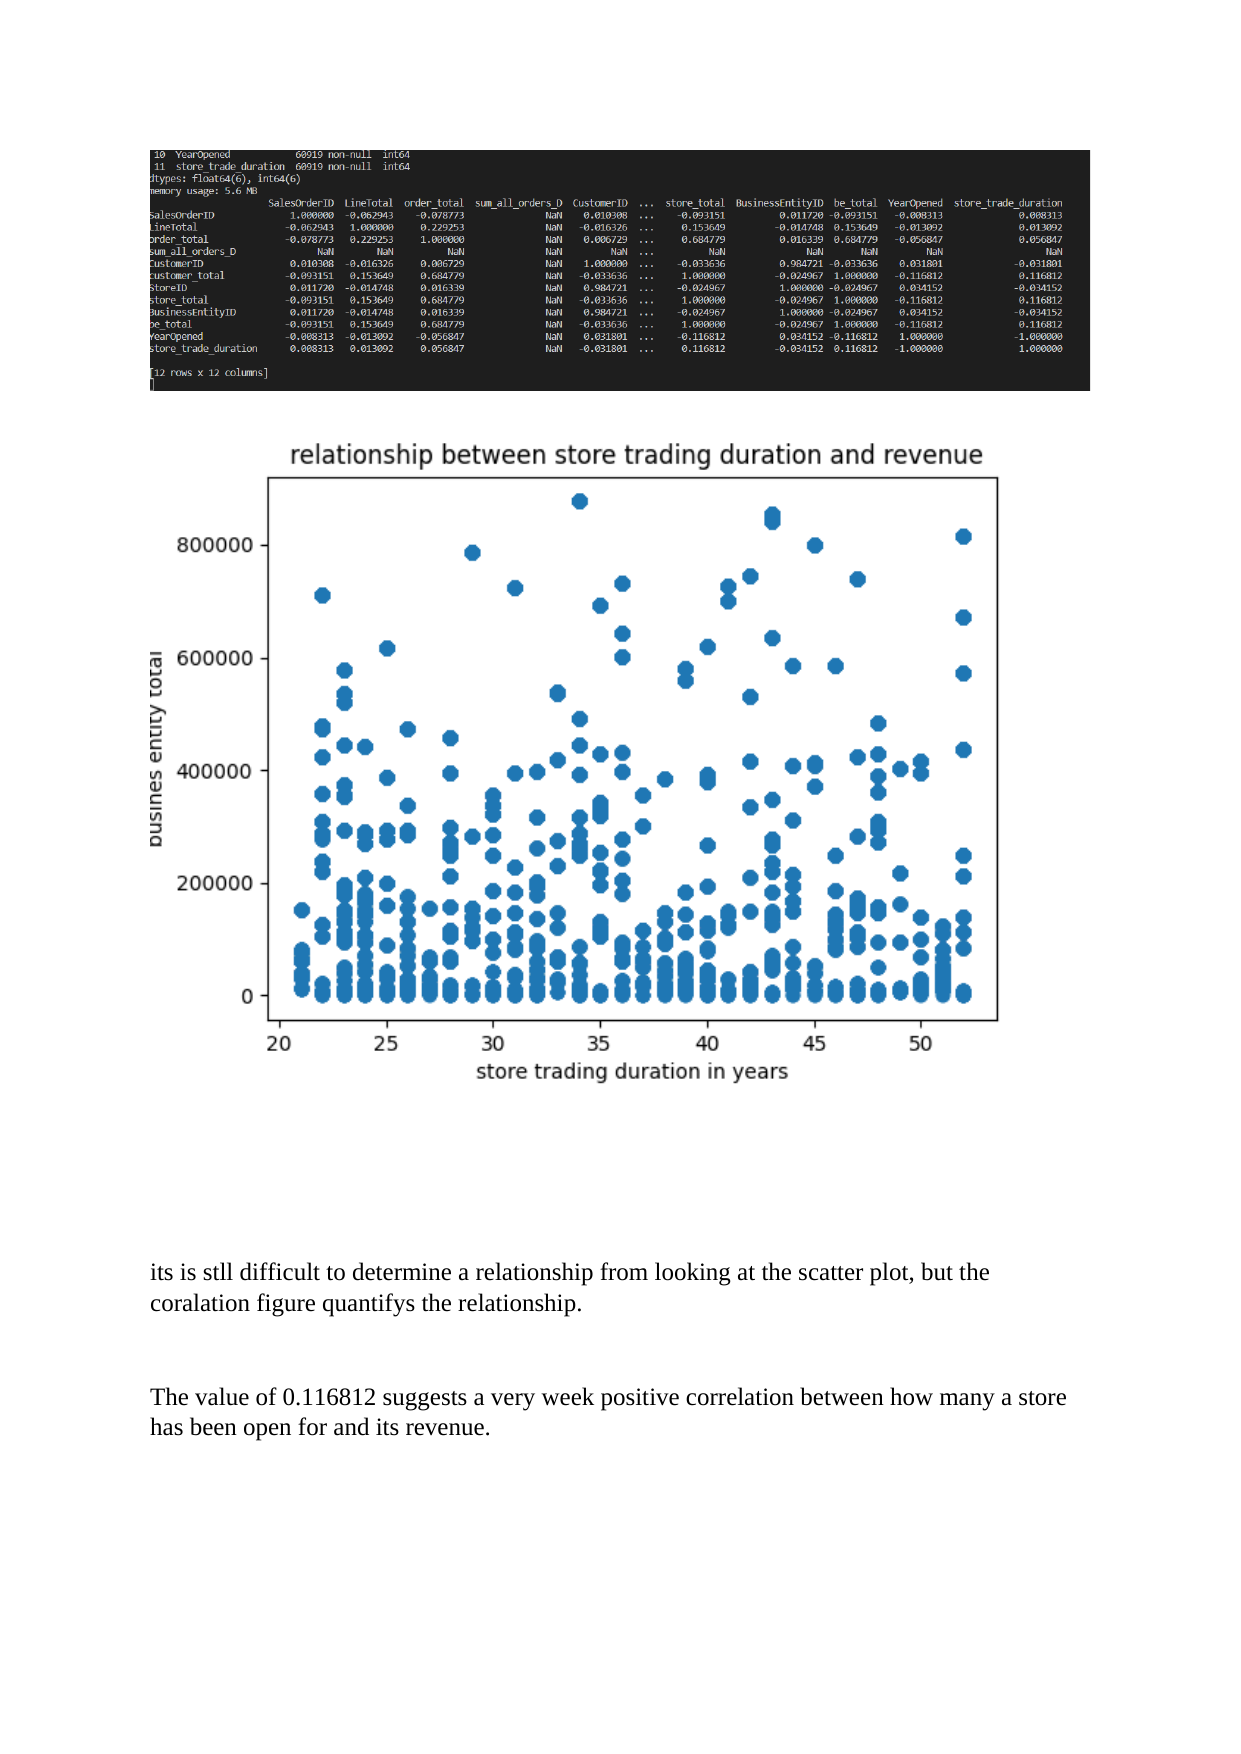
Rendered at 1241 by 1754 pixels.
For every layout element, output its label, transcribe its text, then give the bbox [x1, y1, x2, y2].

text The value of 0.116812 suggests a very week positive correlation between how many a store has been open for and its revenue. [150, 1382, 1090, 1441]
text its is stll difficult to determine a relationship from looking at the scatter plot, but the coralation figure quantifys the relationship. [150, 1257, 1090, 1317]
